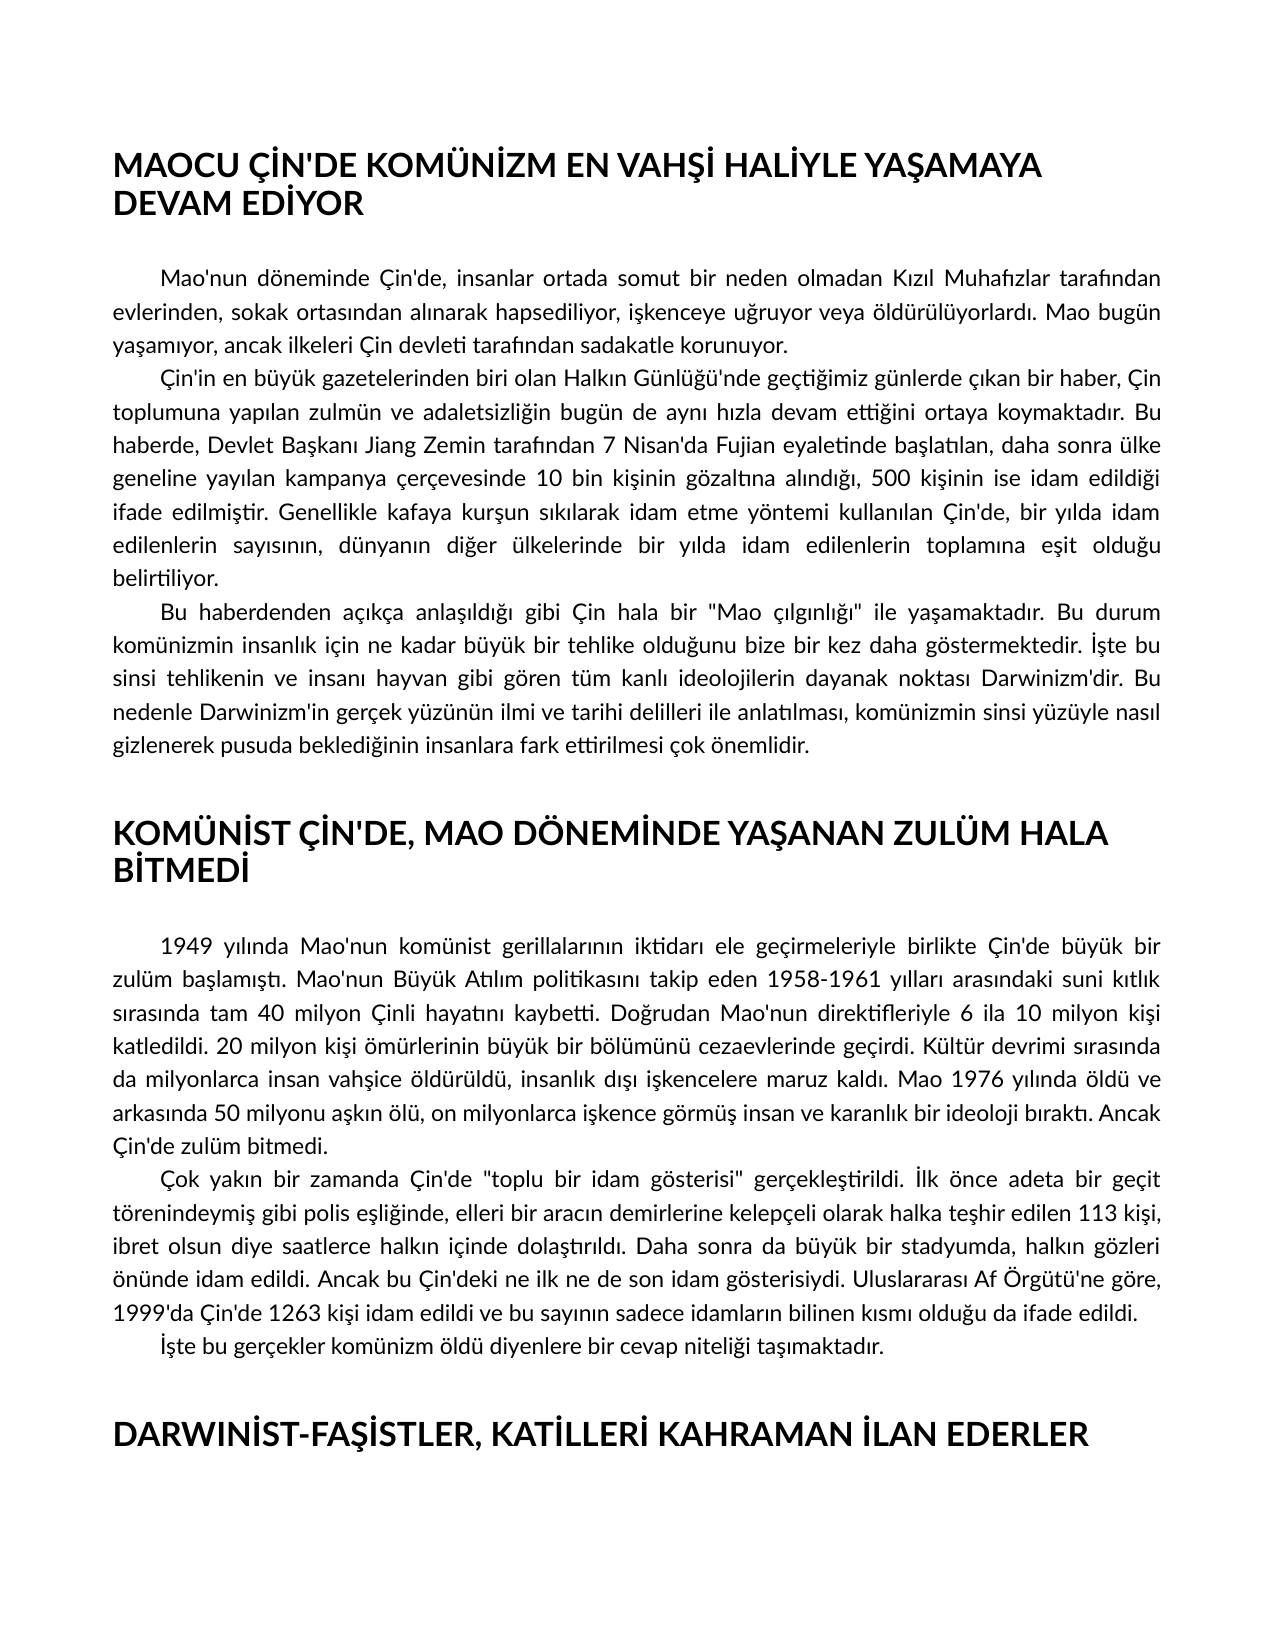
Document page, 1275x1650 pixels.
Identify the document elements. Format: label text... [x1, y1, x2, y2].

text İşte bu gerçekler komünizm öldü diyenlere bir cevap niteliği taşımaktadır. [112, 1328, 1162, 1361]
text Bu haberdenden açıkça anlaşıldığı gibi Çin hala bir "Mao çılgınlığı" ile yaşamaktadır. Bu durum komünizmin insanlık için ne kadar büyük bir tehlike olduğunu bize bir kez daha göstermektedir. İşte bu sinsi tehlikenin ve insanı hayvan gibi gören tüm kanlı ideolojilerin dayanak noktası Darwinizm'dir. Bu nedenle Darwinizm'in gerçek yüzünün ilmi ve tarihi delilleri ile anlatılması, komünizmin sinsi yüzüyle nasıl gizlenerek pusuda beklediğinin insanlara fark ettirilmesi çok önemlidir. [112, 593, 1162, 760]
text Mao'nun döneminde Çin'de, insanlar ortada somut bir neden olmadan Kızıl Muhafızlar tarafından evlerinden, sokak ortasından alınarak hapsediliyor, işkenceye uğruyor veya öldürülüyorlardı. Mao bugün yaşamıyor, ancak ilkeleri Çin devleti tarafından sadakatle korunuyor. [112, 260, 1162, 360]
text DARWINİST-FAŞİSTLER, KATİLLERİ KAHRAMAN İLAN EDERLER [112, 1416, 1162, 1453]
text 1949 yılında Mao'nun komünist gerillalarının iktidarı ele geçirmeleriyle birlikte Çin'de büyük bir zulüm başlamıştı. Mao'nun Büyük Atılım politikasını takip eden 1958-1961 yılları arasındaki suni kıtlık sırasında tam 40 milyon Çinli hayatını kaybetti. Doğrudan Mao'nun direktifleriyle 6 ila 10 milyon kişi katledildi. 20 milyon kişi ömürlerinin büyük bir bölümünü cezaevlerinde geçirdi. Kültür devrimi sırasında da milyonlarca insan vahşice öldürüldü, insanlık dışı işkencelere maruz kaldı. Mao 1976 yılında öldü ve arkasında 50 milyonu aşkın ölü, on milyonlarca işkence görmüş insan ve karanlık bir ideoloji bıraktı. Ancak Çin'de zulüm bitmedi. [112, 928, 1162, 1161]
text KOMÜNİST ÇİN'DE, MAO DÖNEMİNDE YAŞANAN ZULÜM HALA BİTMEDİ [112, 815, 1162, 890]
text MAOCU ÇİN'DE KOMÜNİZM EN VAHŞİ HALİYLE YAŞAMAYA DEVAM EDİYOR [112, 148, 1162, 223]
text Çin'in en büyük gazetelerinden biri olan Halkın Günlüğü'nde geçtiğimiz günlerde çıkan bir haber, Çin toplumuna yapılan zulmün ve adaletsizliğin bugün de aynı hızla devam ettiğini ortaya koymaktadır. Bu haberde, Devlet Başkanı Jiang Zemin tarafından 7 Nisan'da Fujian eyaletinde başlatılan, daha sonra ülke geneline yayılan kampanya çerçevesinde 10 bin kişinin gözaltına alındığı, 500 kişinin ise idam edildiği ifade edilmiştir. Genellikle kafaya kurşun sıkılarak idam etme yöntemi kullanılan Çin'de, bir yılda idam edilenlerin sayısının, dünyanın diğer ülkelerinde bir yılda idam edilenlerin toplamına eşit olduğu belirtiliyor. [112, 360, 1162, 593]
text Çok yakın bir zamanda Çin'de "toplu bir idam gösterisi" gerçekleştirildi. İlk önce adeta bir geçit törenindeymiş gibi polis eşliğinde, elleri bir aracın demirlerine kelepçeli olarak halka teşhir edilen 113 kişi, ibret olsun diye saatlerce halkın içinde dolaştırıldı. Daha sonra da büyük bir stadyumda, halkın gözleri önünde idam edildi. Ancak bu Çin'deki ne ilk ne de son idam gösterisiydi. Uluslararası Af Örgütü'ne göre, 1999'da Çin'de 1263 kişi idam edildi ve bu sayının sadece idamların bilinen kısmı olduğu da ifade edildi. [112, 1161, 1162, 1328]
